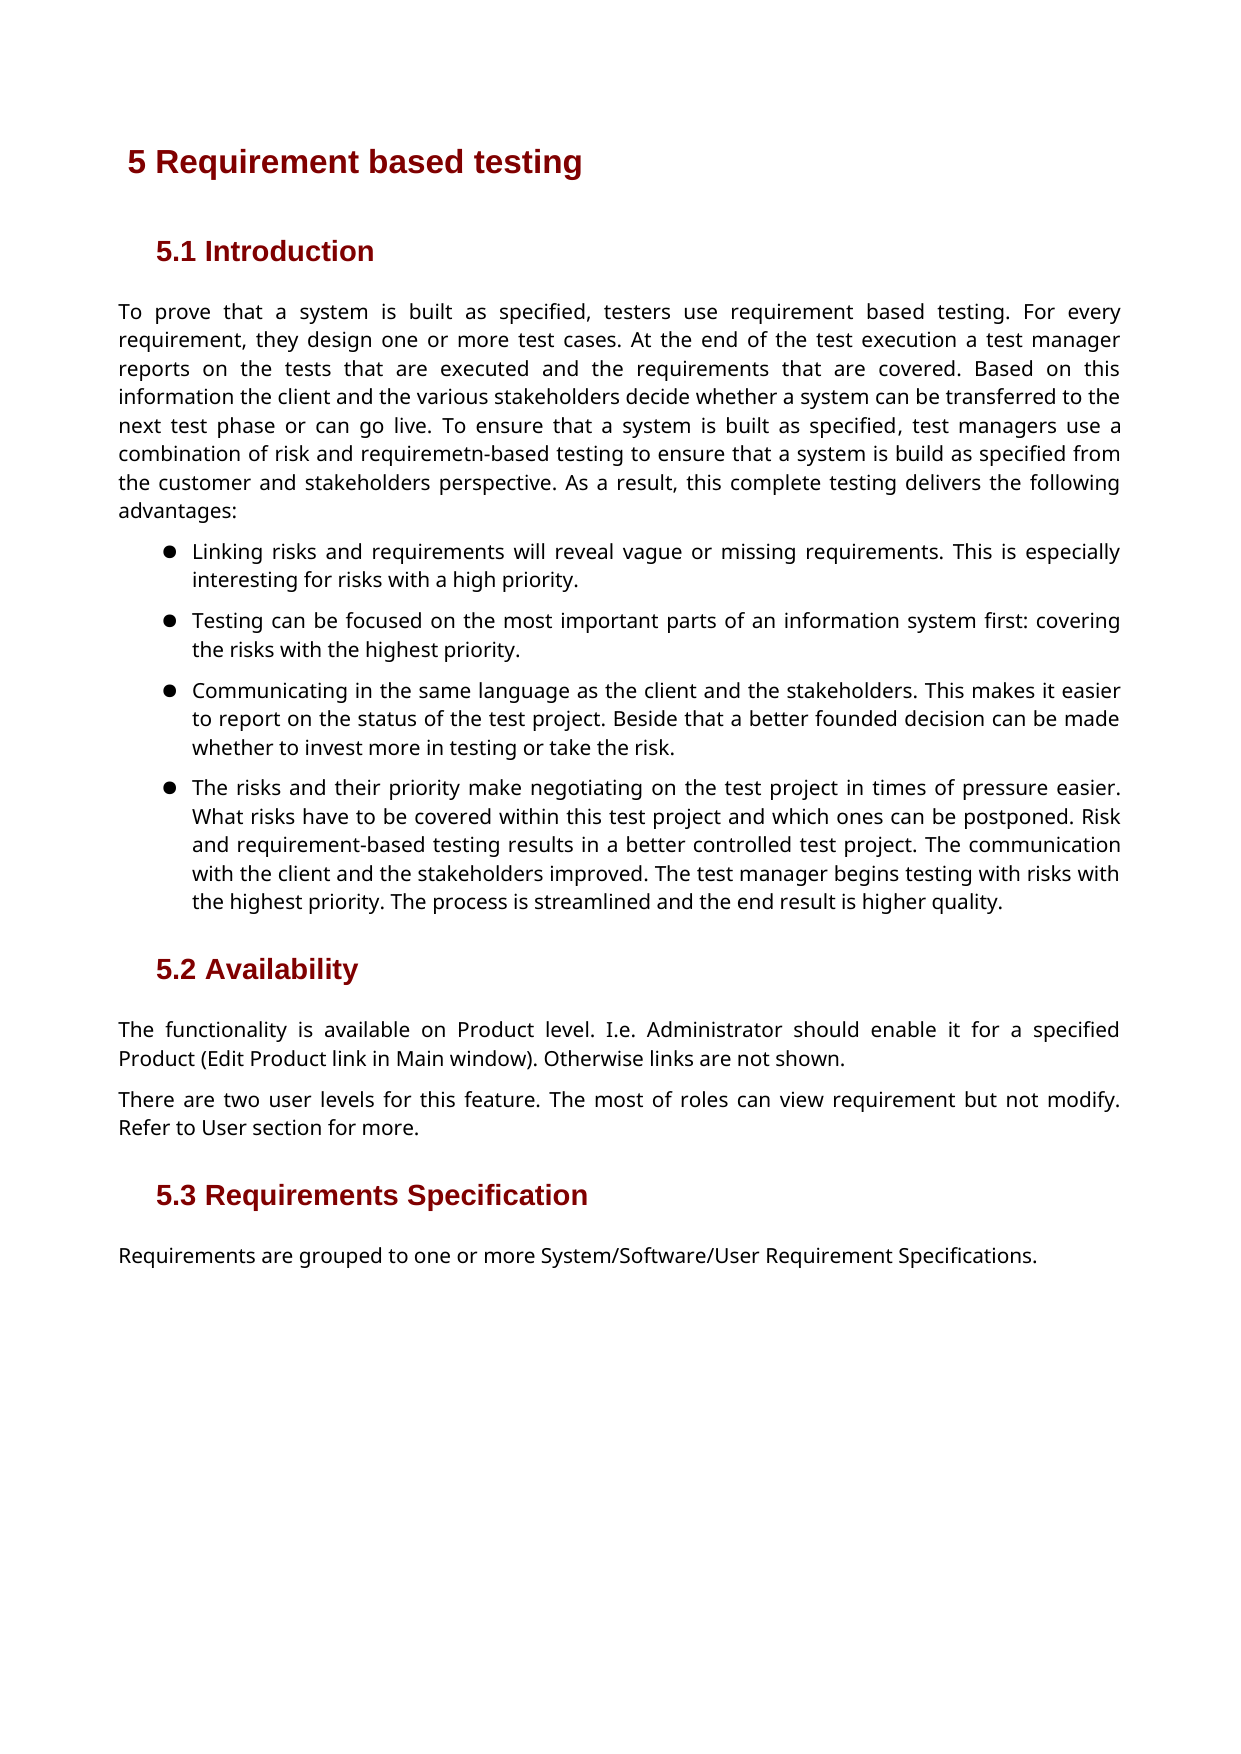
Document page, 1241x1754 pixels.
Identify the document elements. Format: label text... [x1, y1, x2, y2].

text To prove that a system is built as specified, testers use requirement based testing. For every requirement, they design one or more test cases. At the end of the test execution a test manager reports on the tests that are executed and the requirements that are covered. Based on this information the client and the various stakeholders decide whether a system can be transferred to the next test phase or can go live. To ensure that a system is built as specified, test managers use a combination of risk and requiremetn-based testing to ensure that a system is build as specified from the customer and stakeholders perspective. As a result, this complete testing delivers the following advantages: [118, 297, 1122, 524]
subtitle Availability [148, 953, 1122, 986]
subtitle Requirements Specification [148, 1179, 1122, 1212]
list Testing can be focused on the most important parts of an information system first: covering the risks with the highest priority. [162, 606, 1122, 663]
list The risks and their priority make negotiating on the test project in times of pressure easier. What risks have to be covered within this test project and which ones can be postponed. Risk and requirement-based testing results in a better controlled test project. The communication with the client and the stakeholders improved. The test manager begins testing with risks with the highest priority. The process is streamlined and the end result is higher quality. [162, 773, 1122, 916]
text There are two user levels for this feature. The most of roles can view requirement but not modify. Refer to User section for more. [118, 1085, 1122, 1142]
list Linking risks and requirements will reveal vague or missing requirements. This is especially interesting for risks with a high priority. [162, 537, 1122, 594]
subtitle Requirement based testing [118, 143, 1122, 180]
list Communicating in the same language as the client and the stakeholders. This makes it easier to report on the status of the test project. Beside that a better founded decision can be made whether to invest more in testing or take the risk. [162, 676, 1122, 761]
text The functionality is available on Product level. I.e. Administrator should enable it for a specified Product (Edit Product link in Main window). Otherwise links are not shown. [118, 1015, 1122, 1072]
text Requirements are grouped to one or more System/Software/User Requirement Specifications. [118, 1241, 1122, 1269]
subtitle Introduction [148, 235, 1122, 267]
